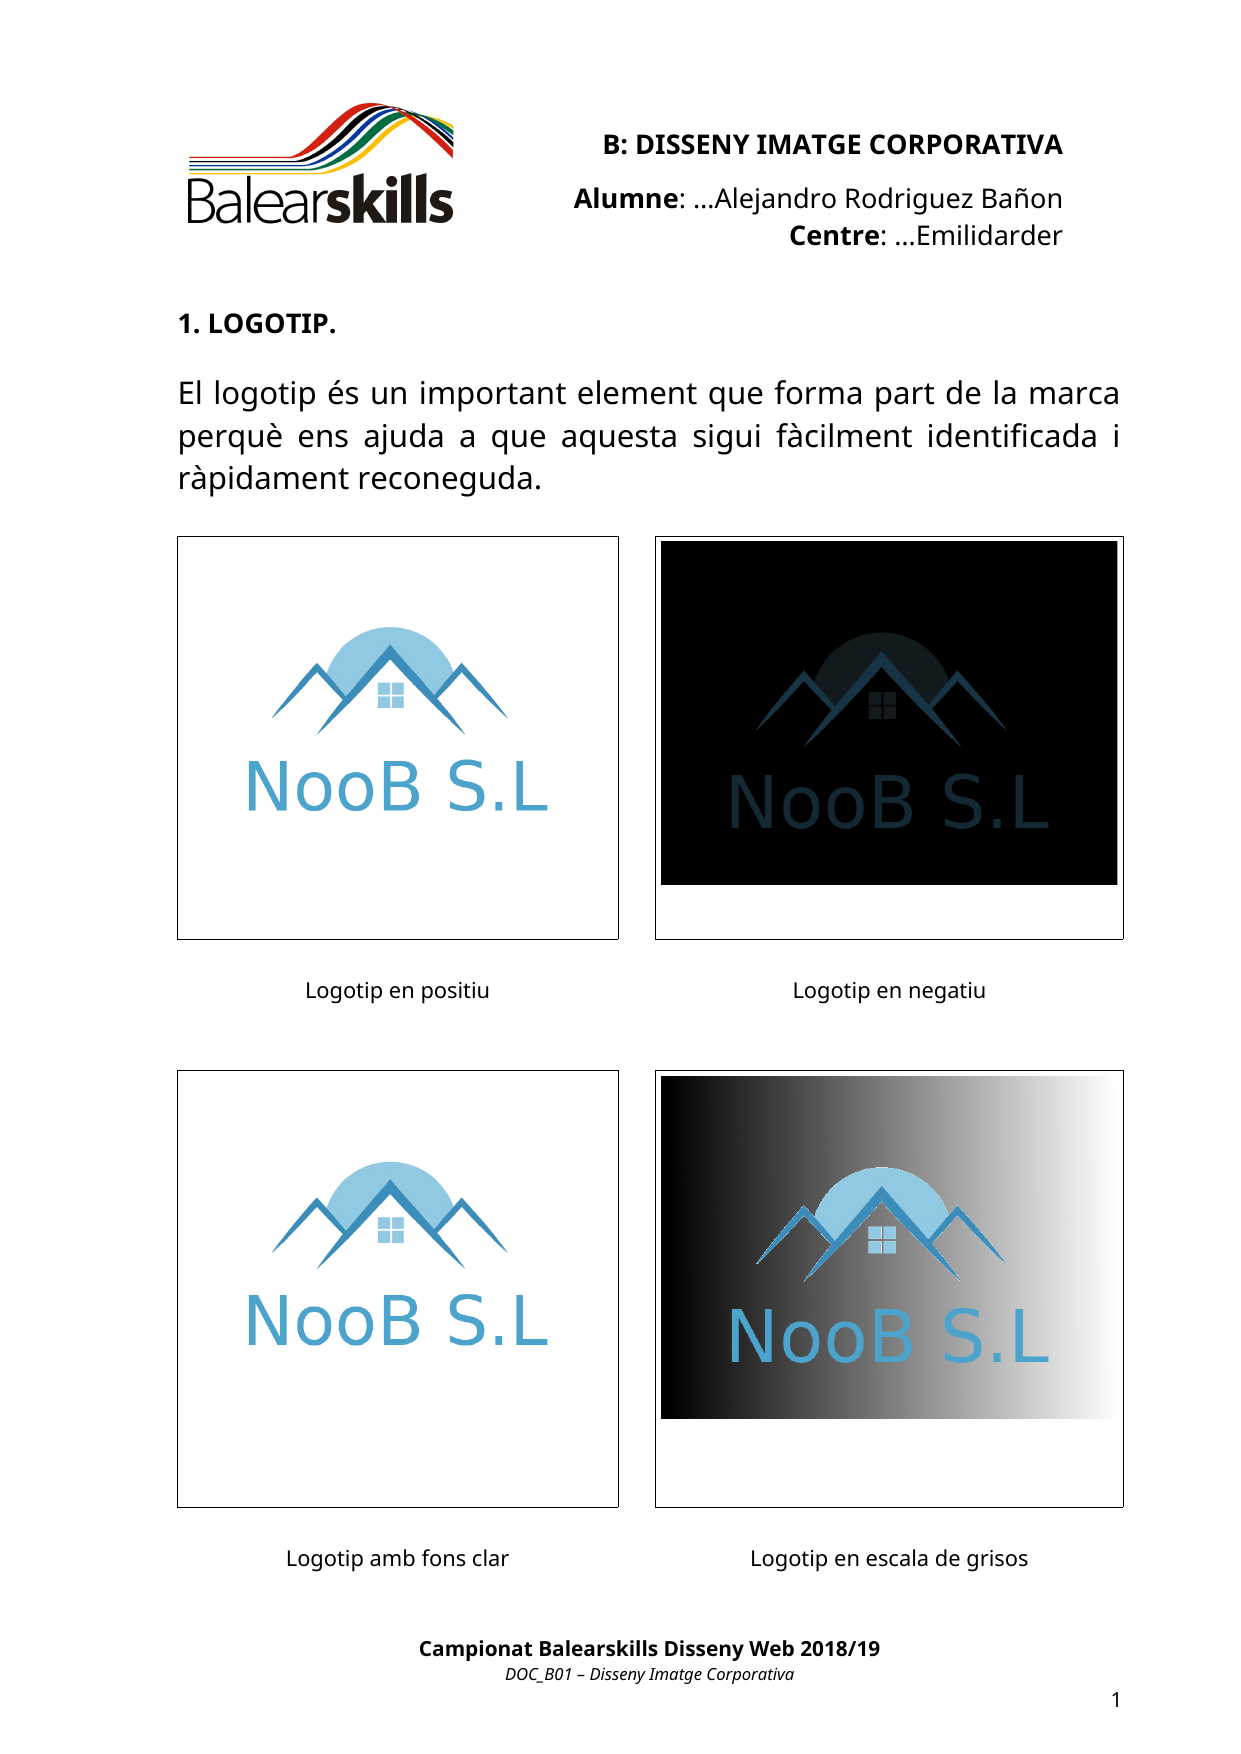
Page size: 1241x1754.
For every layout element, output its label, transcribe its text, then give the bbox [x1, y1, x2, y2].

table_cell [618, 939, 655, 1070]
table_cell Logotip amb fons clar [177, 1508, 618, 1608]
picture [182, 1076, 613, 1398]
table_header [656, 537, 1123, 939]
picture [177, 89, 465, 230]
picture [661, 541, 1118, 885]
text El logotip és un important element que forma part de la marca perquè ens ajuda a que aquesta sigui fàcilment identificada i ràpidament reconeguda. [177, 371, 1122, 499]
table_cell Logotip en negatiu [655, 940, 1123, 1070]
table_cell [618, 1507, 655, 1608]
picture [661, 1076, 1118, 1419]
table_header [178, 537, 618, 939]
table_header [619, 536, 655, 939]
table_cell Logotip en escala de grisos [655, 1508, 1123, 1608]
table_cell [178, 1071, 618, 1507]
table_cell [619, 1070, 655, 1507]
subtitle 1. LOGOTIP. [177, 304, 1122, 341]
table_cell Logotip en positiu [177, 940, 618, 1070]
table_cell [656, 1071, 1123, 1507]
picture [182, 541, 613, 864]
